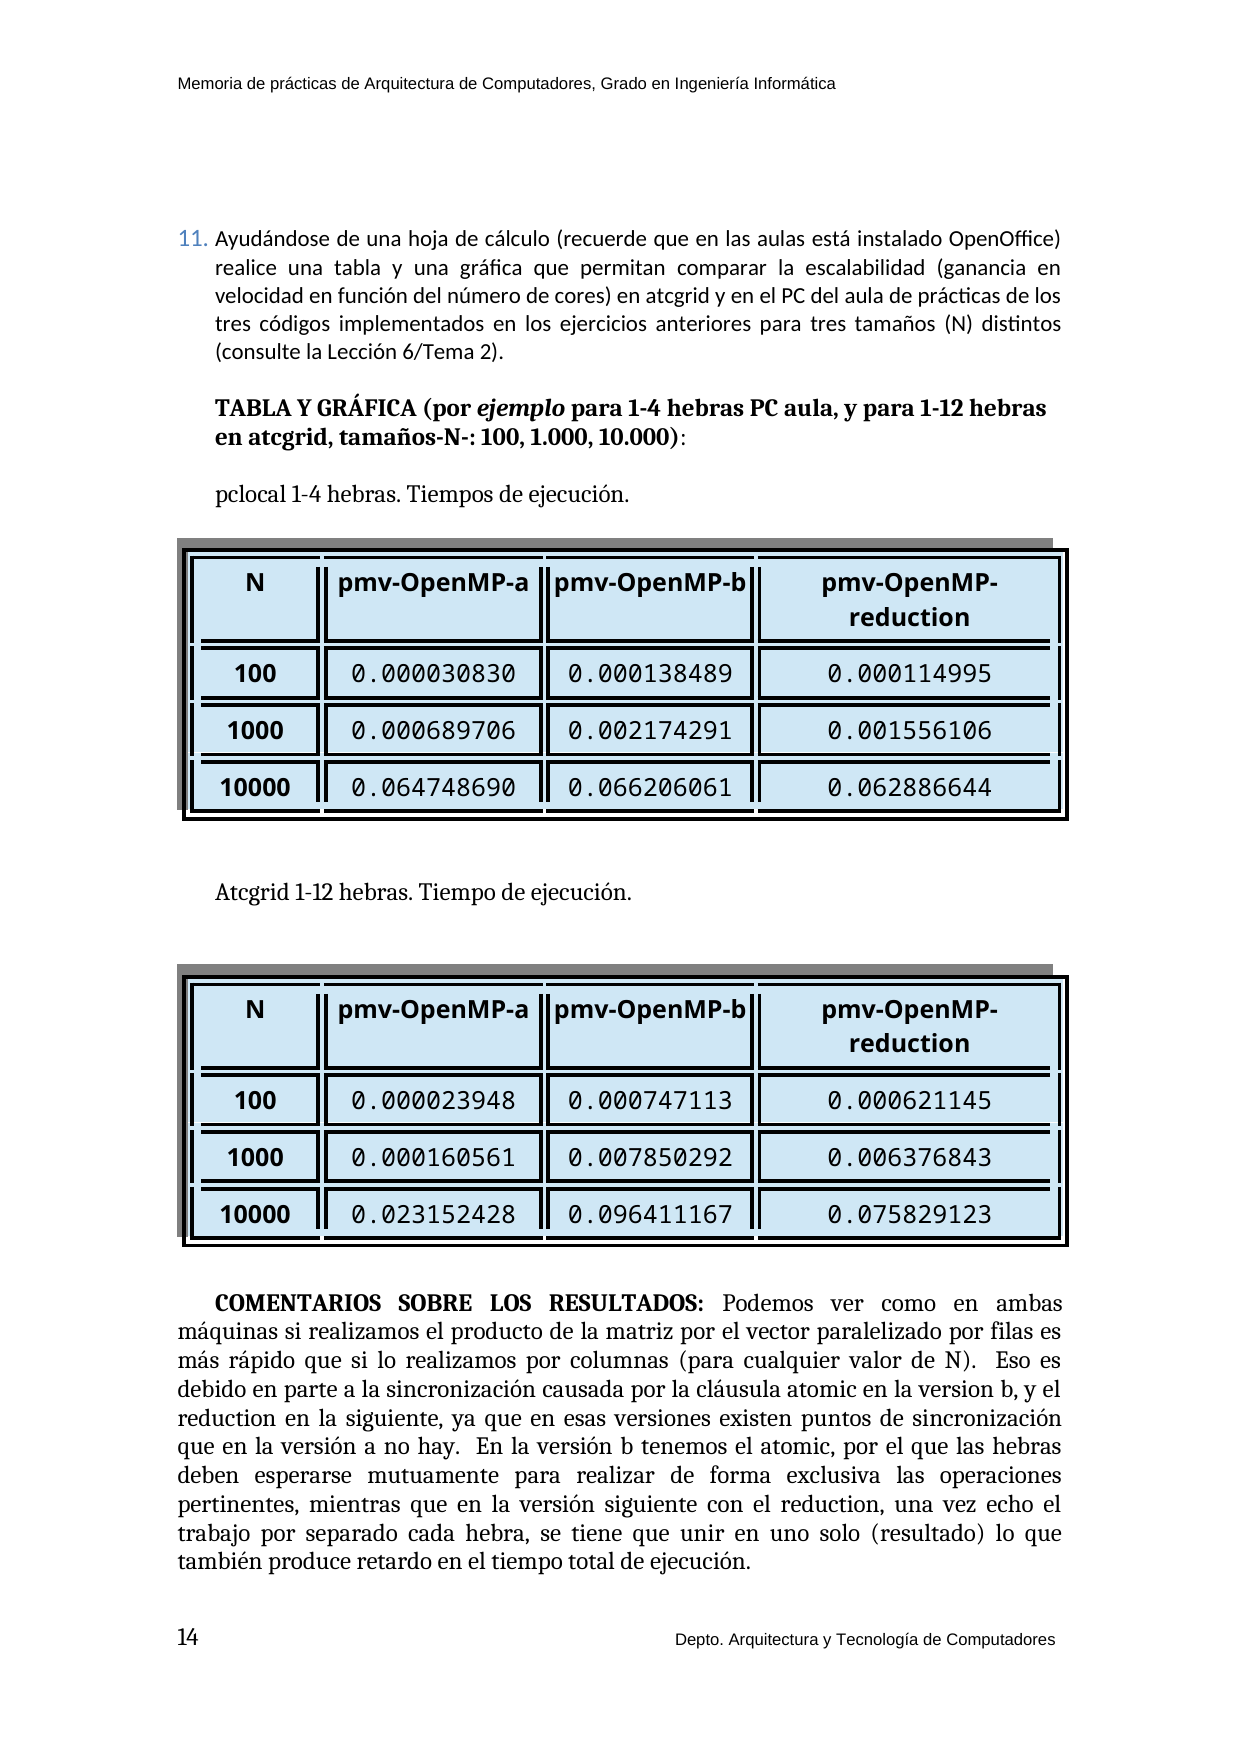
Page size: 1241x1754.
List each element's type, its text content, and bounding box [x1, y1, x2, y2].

list Ayudándose de una hoja de cálculo (recuerde que en las aulas está instalado OpenOffice) realice una tabla y una gráfica que permitan comparar la escalabilidad (ganancia en velocidad en función del número de cores) en atcgrid y en el PC del aula de prácticas de los tres códigos implementados en los ejercicios anteriores para tres tamaños (N) distintos (consulte la Lección 6/Tema 2). [177, 222, 1063, 365]
table_cell 0.000114995 [756, 639, 1063, 696]
table_cell 0.000030830 [322, 639, 544, 696]
table_header pmv-OpenMP-a [322, 979, 544, 1066]
table_cell 0.062886644 [756, 753, 1063, 809]
text Atcgrid 1-12 hebras. Tiempo de ejecución. [215, 878, 1063, 907]
table_header pmv-OpenMP-reduction [756, 552, 1063, 639]
table_cell 0.007850292 [544, 1123, 756, 1179]
table_cell 0.000023948 [322, 1066, 544, 1122]
table_cell 100 [188, 1066, 322, 1122]
table_cell 10000 [188, 1179, 322, 1236]
table_cell 1000 [188, 1123, 322, 1179]
table_cell 0.066206061 [544, 753, 756, 809]
table_cell 0.006376843 [756, 1123, 1063, 1179]
table_header pmv-OpenMP-b [544, 979, 756, 1066]
table_header N [188, 979, 322, 1066]
table_cell 0.000160561 [322, 1123, 544, 1179]
table_cell 0.064748690 [322, 753, 544, 809]
table_cell 0.000621145 [756, 1066, 1063, 1122]
table_header N [188, 552, 322, 639]
table_header pmv-OpenMP-a [322, 552, 544, 639]
table_cell 0.075829123 [756, 1179, 1063, 1236]
text pclocal 1-4 hebras. Tiempos de ejecución. [215, 480, 1063, 509]
table_cell 0.001556106 [756, 696, 1063, 752]
table_cell 10000 [188, 753, 322, 809]
text TABLA Y GRÁFICA (por ejemplo para 1-4 hebras PC aula, y para 1-12 hebras en atcgrid, tamaños-N-: 100, 1.000, 10.000): [215, 394, 1063, 451]
table_cell 1000 [188, 696, 322, 752]
table_cell 0.000747113 [544, 1066, 756, 1122]
table_cell 100 [188, 639, 322, 696]
table_header pmv-OpenMP-reduction [756, 979, 1063, 1066]
table_header pmv-OpenMP-b [544, 552, 756, 639]
text COMENTARIOS SOBRE LOS RESULTADOS: Podemos ver como en ambas máquinas si realizamos el producto de la matriz por el vector paralelizado por filas es más rápido que si lo realizamos por columnas (para cualquier valor de N). Eso es debido en parte a la sincronización causada por la cláusula atomic en la version b, y el reduction en la siguiente, ya que en esas versiones existen puntos de sincronización que en la versión a no hay. En la versión b tenemos el atomic, por el que las hebras deben esperarse mutuamente para realizar de forma exclusiva las operaciones pertinentes, mientras que en la versión siguiente con el reduction, una vez echo el trabajo por separado cada hebra, se tiene que unir en uno solo (resultado) lo que también produce retardo en el tiempo total de ejecución. [177, 1288, 1063, 1576]
table_cell 0.096411167 [544, 1179, 756, 1236]
table_cell 0.023152428 [322, 1179, 544, 1236]
table_cell 0.000138489 [544, 639, 756, 696]
table_cell 0.002174291 [544, 696, 756, 752]
table_cell 0.000689706 [322, 696, 544, 752]
